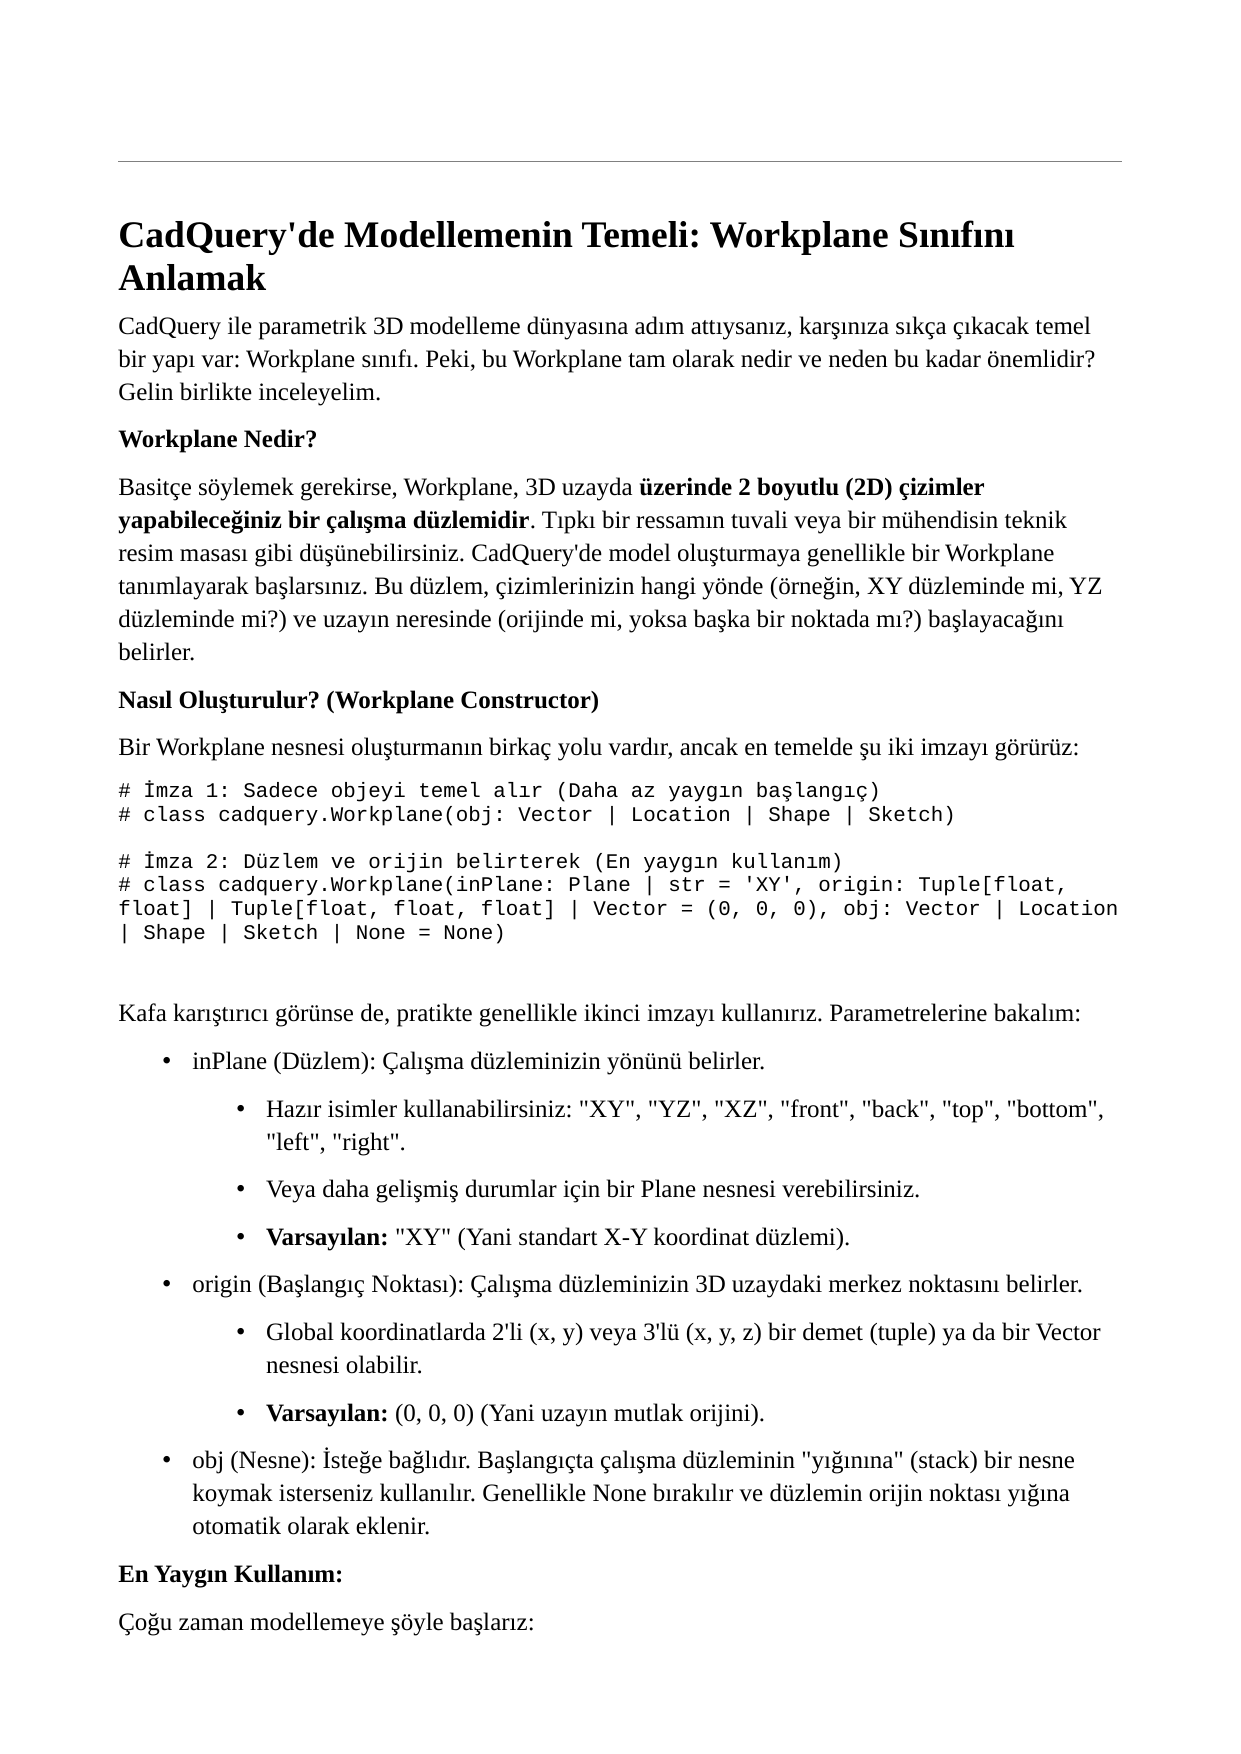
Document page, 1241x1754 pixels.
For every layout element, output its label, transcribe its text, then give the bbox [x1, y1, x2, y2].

text Çoğu zaman modellemeye şöyle başlarız: [118, 1607, 1122, 1635]
text Workplane Nedir? [118, 424, 1122, 453]
list origin (Başlangıç Noktası): Çalışma düzleminizin 3D uzaydaki merkez noktasını belirler. [162, 1269, 1122, 1298]
text Bir Workplane nesnesi oluşturmanın birkaç yolu vardır, ancak en temelde şu iki imzayı görürüz: [118, 732, 1122, 761]
text # class cadquery.Workplane(inPlane: Plane | str = 'XY', origin: Tuple[float, float] | Tuple[float, float, float] | Vector = (0, 0, 0), obj: Vector | Location | Shape | Sketch | None = None) [118, 874, 1122, 945]
list Varsayılan: "XY" (Yani standart X-Y koordinat düzlemi). [236, 1222, 1122, 1251]
list Global koordinatlarda 2'li (x, y) veya 3'lü (x, y, z) bir demet (tuple) ya da bir Vector nesnesi olabilir. [236, 1317, 1122, 1379]
list obj (Nesne): İsteğe bağlıdır. Başlangıçta çalışma düzleminin "yığınına" (stack) bir nesne koymak isterseniz kullanılır. Genellikle None bırakılır ve düzlemin orijin noktası yığına otomatik olarak eklenir. [162, 1445, 1122, 1540]
text # İmza 1: Sadece objeyi temel alır (Daha az yaygın başlangıç) [118, 780, 1122, 803]
text CadQuery ile parametrik 3D modelleme dünyasına adım attıysanız, karşınıza sıkça çıkacak temel bir yapı var: Workplane sınıfı. Peki, bu Workplane tam olarak nedir ve neden bu kadar önemlidir? Gelin birlikte inceleyelim. [118, 311, 1122, 406]
text Kafa karıştırıcı görünse de, pratikte genellikle ikinci imzayı kullanırız. Parametrelerine bakalım: [118, 998, 1122, 1027]
text Basitçe söylemek gerekirse, Workplane, 3D uzayda üzerinde 2 boyutlu (2D) çizimler yapabileceğiniz bir çalışma düzlemidir. Tıpkı bir ressamın tuvali veya bir mühendisin teknik resim masası gibi düşünebilirsiniz. CadQuery'de model oluşturmaya genellikle bir Workplane tanımlayarak başlarsınız. Bu düzlem, çizimlerinizin hangi yönde (örneğin, XY düzleminde mi, YZ düzleminde mi?) ve uzayın neresinde (orijinde mi, yoksa başka bir noktada mı?) başlayacağını belirler. [118, 472, 1122, 666]
list Hazır isimler kullanabilirsiniz: "XY", "YZ", "XZ", "front", "back", "top", "bottom", "left", "right". [236, 1094, 1122, 1156]
text Nasıl Oluşturulur? (Workplane Constructor) [118, 685, 1122, 713]
list Varsayılan: (0, 0, 0) (Yani uzayın mutlak orijini). [236, 1398, 1122, 1427]
text # class cadquery.Workplane(obj: Vector | Location | Shape | Sketch) [118, 803, 1122, 827]
list inPlane (Düzlem): Çalışma düzleminizin yönünü belirler. [162, 1046, 1122, 1075]
subtitle CadQuery'de Modellemenin Temeli: Workplane Sınıfını Anlamak [118, 212, 1122, 298]
list Veya daha gelişmiş durumlar için bir Plane nesnesi verebilirsiniz. [236, 1174, 1122, 1203]
text # İmza 2: Düzlem ve orijin belirterek (En yaygın kullanım) [118, 851, 1122, 874]
text En Yaygın Kullanım: [118, 1559, 1122, 1588]
